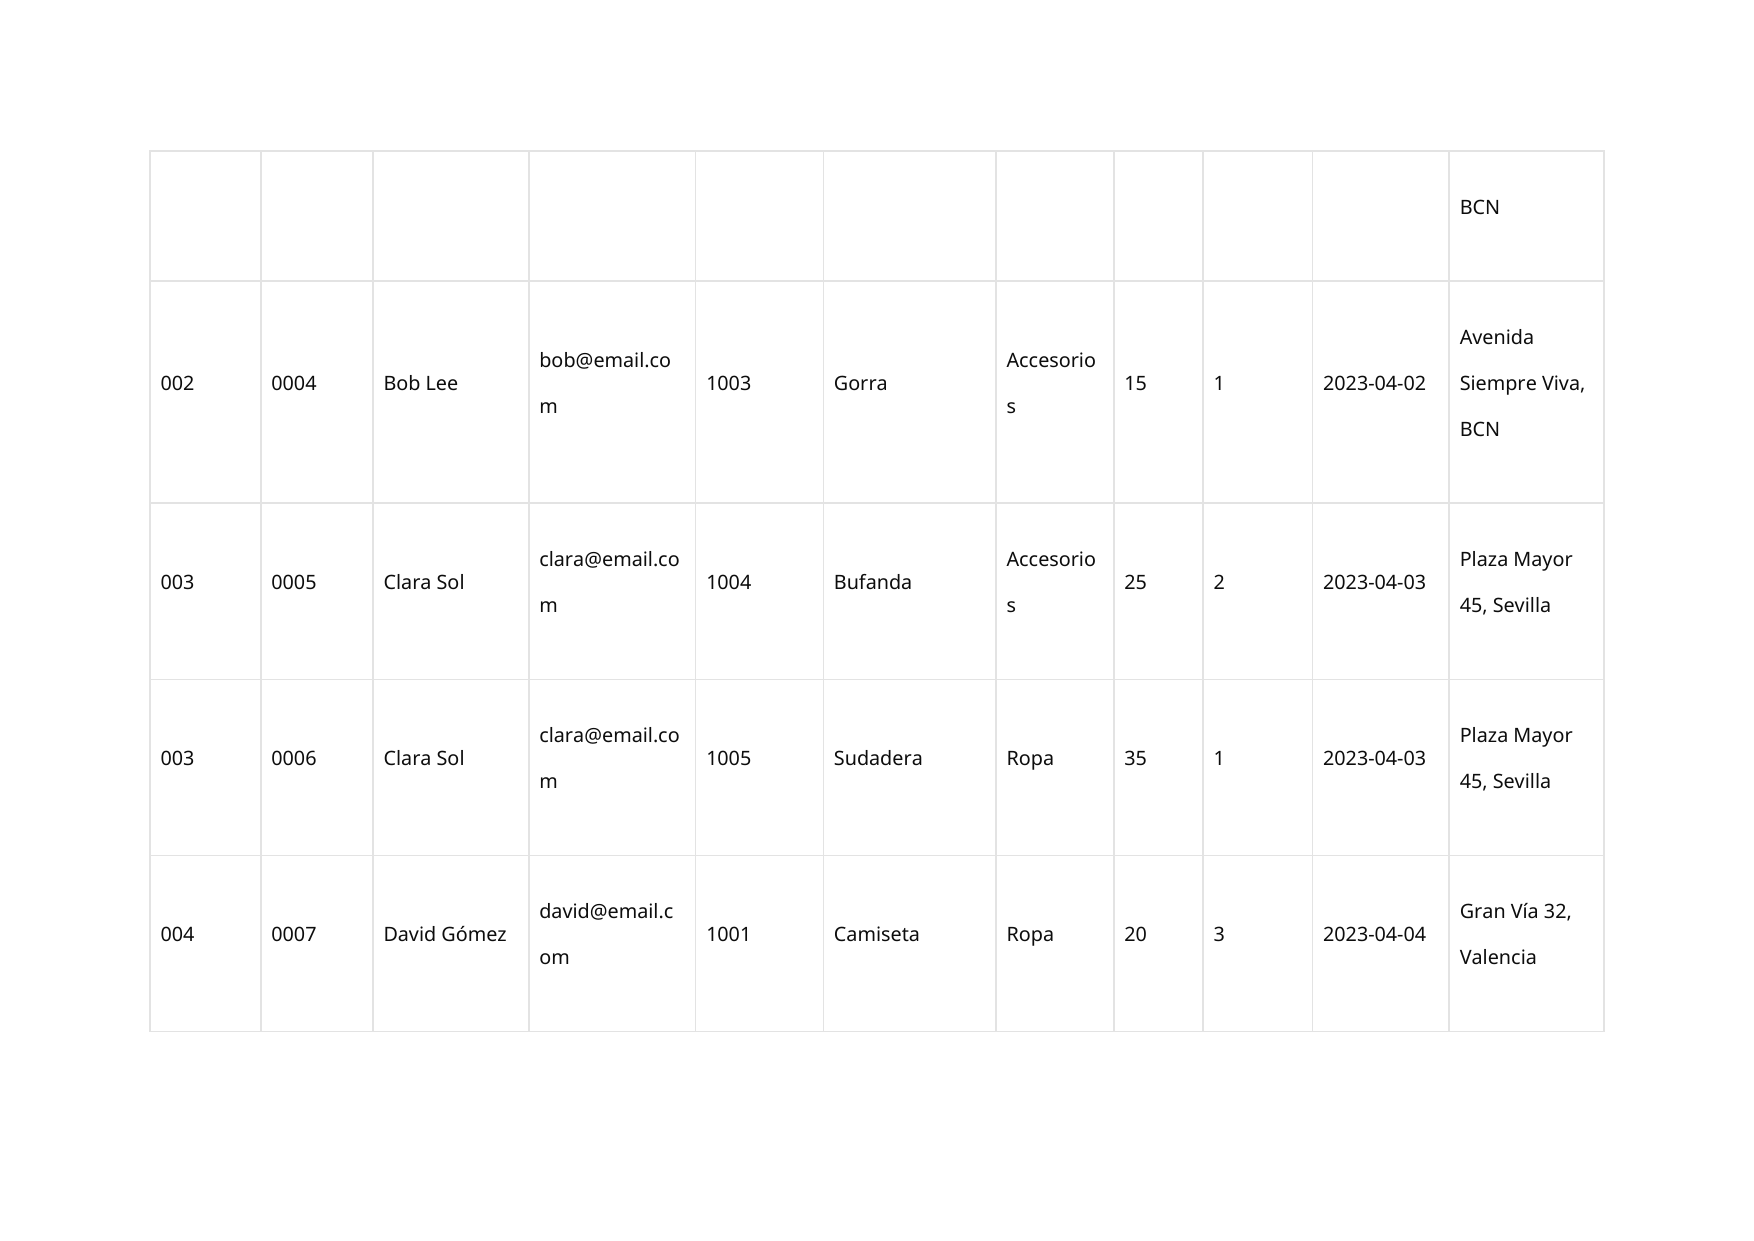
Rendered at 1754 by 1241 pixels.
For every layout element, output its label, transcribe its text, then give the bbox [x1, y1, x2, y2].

table_cell [151, 152, 260, 280]
table_cell Plaza Mayor 45, Sevilla [1450, 680, 1603, 854]
table_cell 004 [151, 856, 260, 1031]
table_cell 25 [1115, 504, 1202, 678]
table_cell Ropa [997, 856, 1113, 1031]
table_cell 2023-04-02 [1313, 282, 1448, 502]
table_cell 1003 [696, 282, 823, 502]
table_cell Sudadera [824, 680, 995, 854]
table_cell clara@email.com [530, 504, 695, 678]
table_cell Clara Sol [374, 504, 528, 678]
table_cell 1 [1204, 282, 1312, 502]
table_cell 1 [1204, 680, 1312, 854]
table_cell 1005 [696, 680, 823, 854]
table_cell 1004 [696, 504, 823, 678]
table_cell 003 [151, 680, 260, 854]
table_cell BCN [1450, 152, 1603, 280]
table_cell Bob Lee [374, 282, 528, 502]
table_cell 35 [1115, 680, 1202, 854]
table_cell [696, 152, 823, 280]
table_cell [997, 152, 1113, 280]
table_cell Gorra [824, 282, 995, 502]
table_cell 003 [151, 504, 260, 678]
table_cell 15 [1115, 282, 1202, 502]
table_cell Ropa [997, 680, 1113, 854]
table_cell clara@email.com [530, 680, 695, 854]
table_cell 0004 [262, 282, 372, 502]
table_cell Gran Vía 32, Valencia [1450, 856, 1603, 1031]
table_cell 0006 [262, 680, 372, 854]
table_cell 2023-04-03 [1313, 504, 1448, 678]
table_cell [262, 152, 372, 280]
table_cell Plaza Mayor 45, Sevilla [1450, 504, 1603, 678]
table_cell Bufanda [824, 504, 995, 678]
table_cell [1313, 152, 1448, 280]
table_cell David Gómez [374, 856, 528, 1031]
table_cell 2 [1204, 504, 1312, 678]
table_cell [1115, 152, 1202, 280]
table_cell 2023-04-04 [1313, 856, 1448, 1031]
table_cell Camiseta [824, 856, 995, 1031]
table_cell 002 [151, 282, 260, 502]
table_cell [824, 152, 995, 280]
table_cell Accesorios [997, 282, 1113, 502]
table_cell david@email.com [530, 856, 695, 1031]
table_cell bob@email.com [530, 282, 695, 502]
table_cell 0005 [262, 504, 372, 678]
table_cell [374, 152, 528, 280]
table_cell 3 [1204, 856, 1312, 1031]
table_cell 1001 [696, 856, 823, 1031]
table_cell 2023-04-03 [1313, 680, 1448, 854]
table_cell [1204, 152, 1312, 280]
table_cell Accesorios [997, 504, 1113, 678]
table_cell 0007 [262, 856, 372, 1031]
table_cell [530, 152, 695, 280]
table_cell Clara Sol [374, 680, 528, 854]
table_cell Avenida Siempre Viva, BCN [1450, 282, 1603, 502]
table_cell 20 [1115, 856, 1202, 1031]
